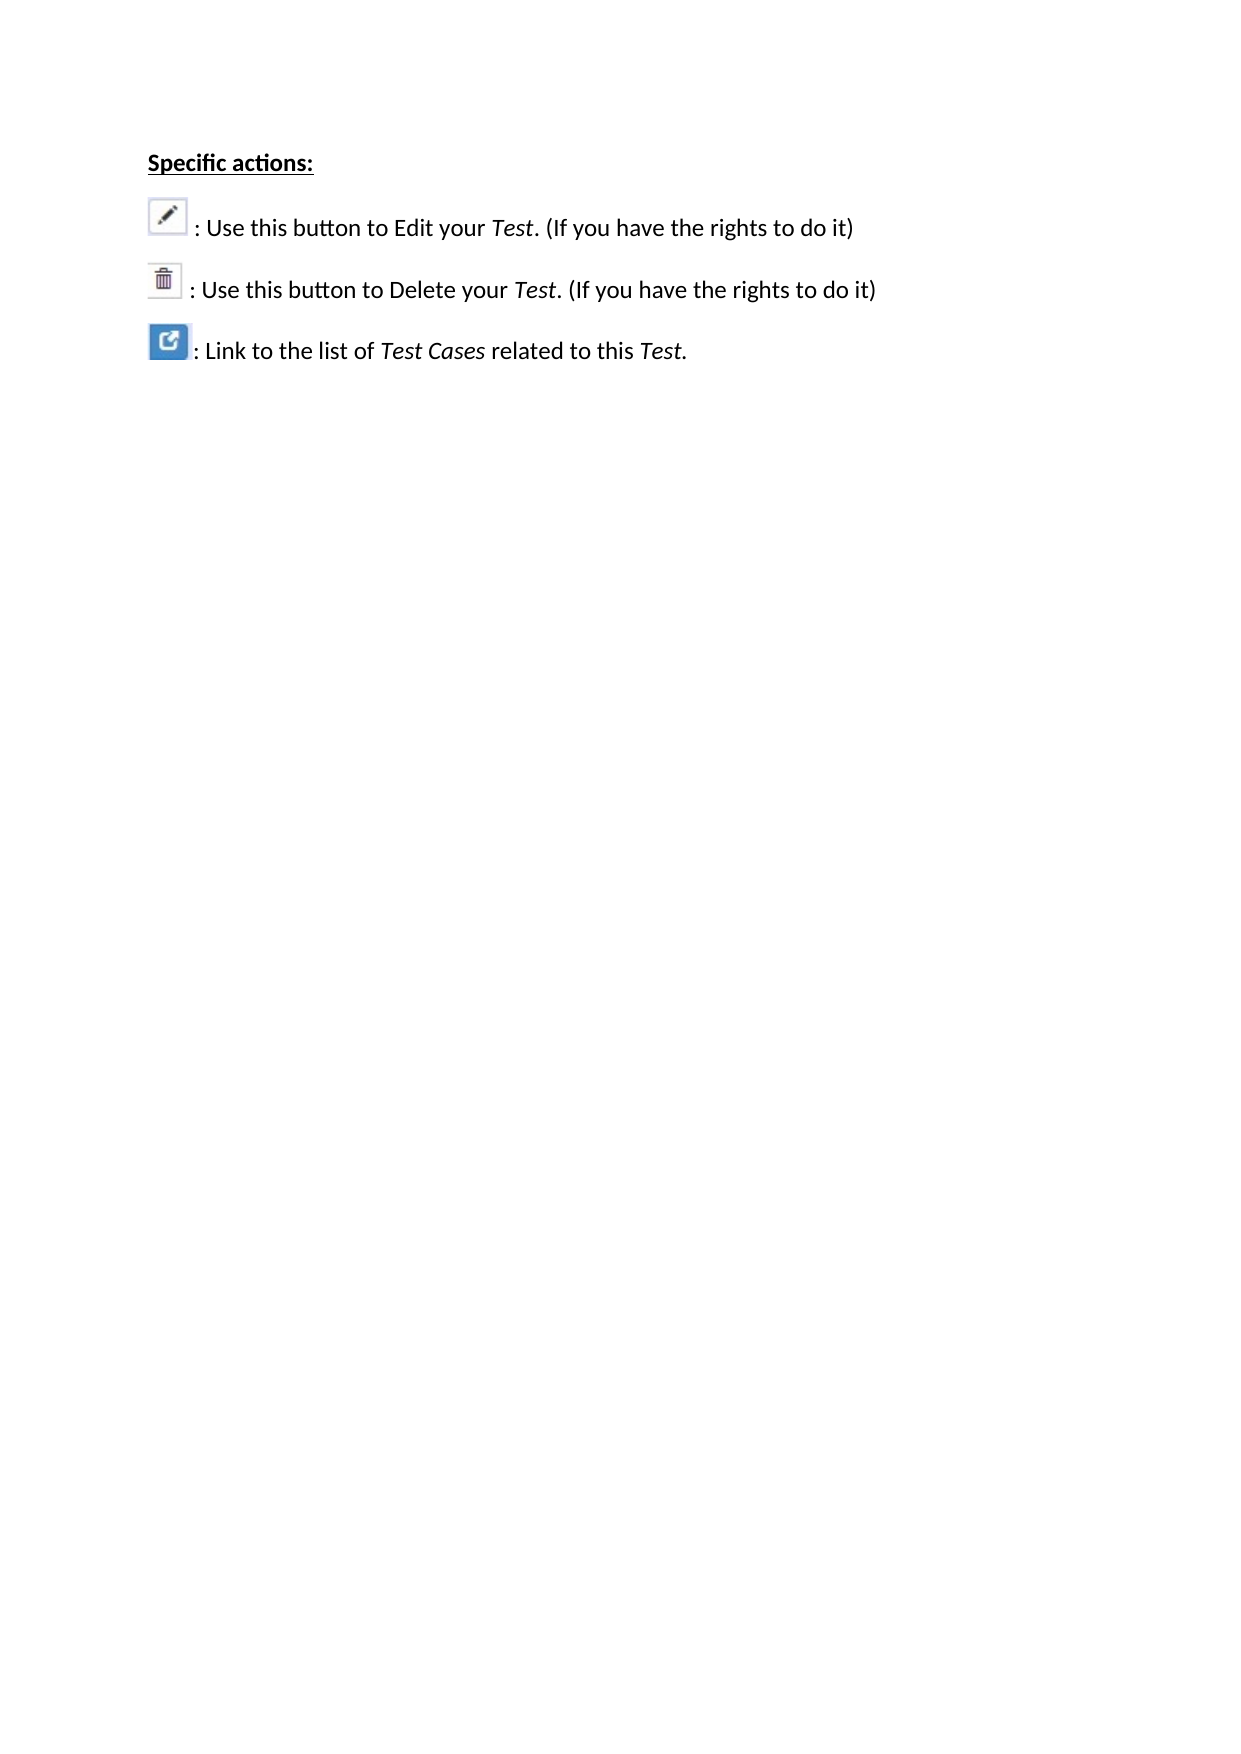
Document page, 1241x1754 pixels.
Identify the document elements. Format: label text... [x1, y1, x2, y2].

text : Use this button to Delete your Test. (If you have the rights to do it) [148, 261, 1093, 305]
text : Use this button to Edit your Test. (If you have the rights to do it) [148, 197, 1093, 242]
text : Link to the list of Test Cases related to this Test. [148, 323, 1093, 366]
picture [147, 197, 189, 236]
picture [147, 323, 193, 360]
picture [147, 261, 184, 299]
text Specific actions: [148, 148, 1093, 178]
